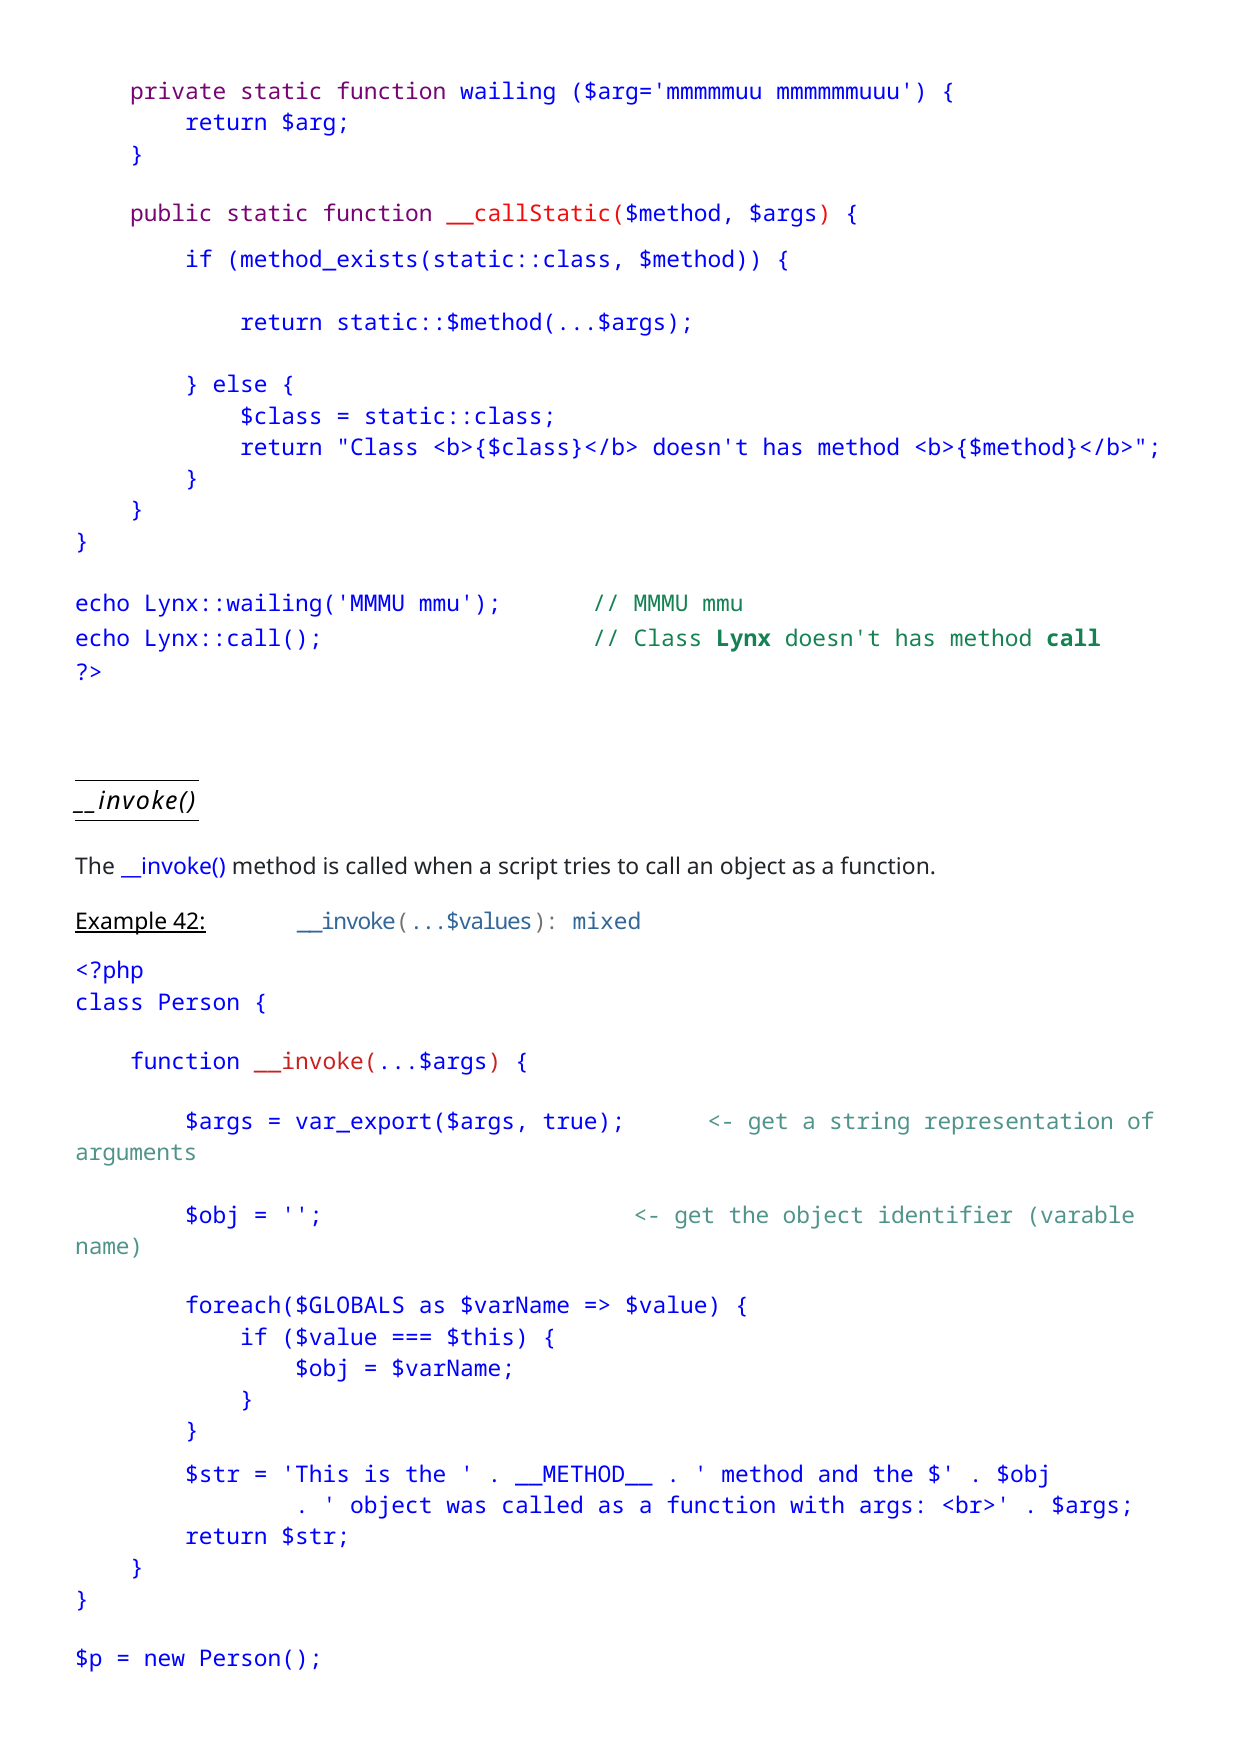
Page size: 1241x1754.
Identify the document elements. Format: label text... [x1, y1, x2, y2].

text $obj = $varName; [75, 1352, 1166, 1383]
text return $arg; [75, 106, 1166, 137]
text echo Lynx::call(); // Class Lynx doesn't has method call [75, 621, 1166, 653]
text $class = static::class; [75, 399, 1166, 431]
text $p = new Person(); [75, 1642, 1166, 1673]
text private static function wailing ($arg='mmmmmuu mmmmmmuuu') { [75, 75, 1166, 106]
text public static function __callStatic($method, $args) { [75, 197, 1166, 228]
text __invoke() [75, 779, 1166, 820]
text . ' object was called as a function with args: <br>' . $args; [75, 1489, 1166, 1520]
text } else { [75, 368, 1166, 399]
text foreach($GLOBALS as $varName => $value) { [75, 1289, 1166, 1321]
text if (method_exists(static::class, $method)) { [75, 243, 1166, 274]
text } [75, 1383, 1166, 1414]
text <?php [75, 954, 1166, 986]
text $str = 'This is the ' . __METHOD__ . ' method and the $' . $obj [75, 1458, 1166, 1489]
text } [75, 1583, 1166, 1614]
text } [75, 462, 1166, 493]
text echo Lynx::wailing('MMMU mmu'); // MMMU mmu [75, 587, 1166, 618]
text $obj = ''; <- get the object identifier (varable name) [75, 1198, 1166, 1261]
text function __invoke(...$args) { [75, 1045, 1166, 1076]
text Example 42: __invoke(...$values): mixed [75, 905, 1166, 936]
text ?> [75, 656, 1166, 687]
text The __invoke() method is called when a script tries to call an object as a function. [75, 850, 1166, 881]
text } [75, 524, 1166, 556]
text class Person { [75, 986, 1166, 1017]
text $args = var_export($args, true); <- get a string representation of arguments [75, 1105, 1166, 1167]
text return static::$method(...$args); [75, 306, 1166, 337]
text } [75, 1414, 1166, 1446]
text return "Class <b>{$class}</b> doesn't has method <b>{$method}</b>"; [75, 431, 1166, 462]
text return $str; [75, 1520, 1166, 1551]
text } [75, 493, 1166, 524]
text } [75, 1551, 1166, 1583]
text if ($value === $this) { [75, 1321, 1166, 1352]
text } [75, 137, 1166, 169]
